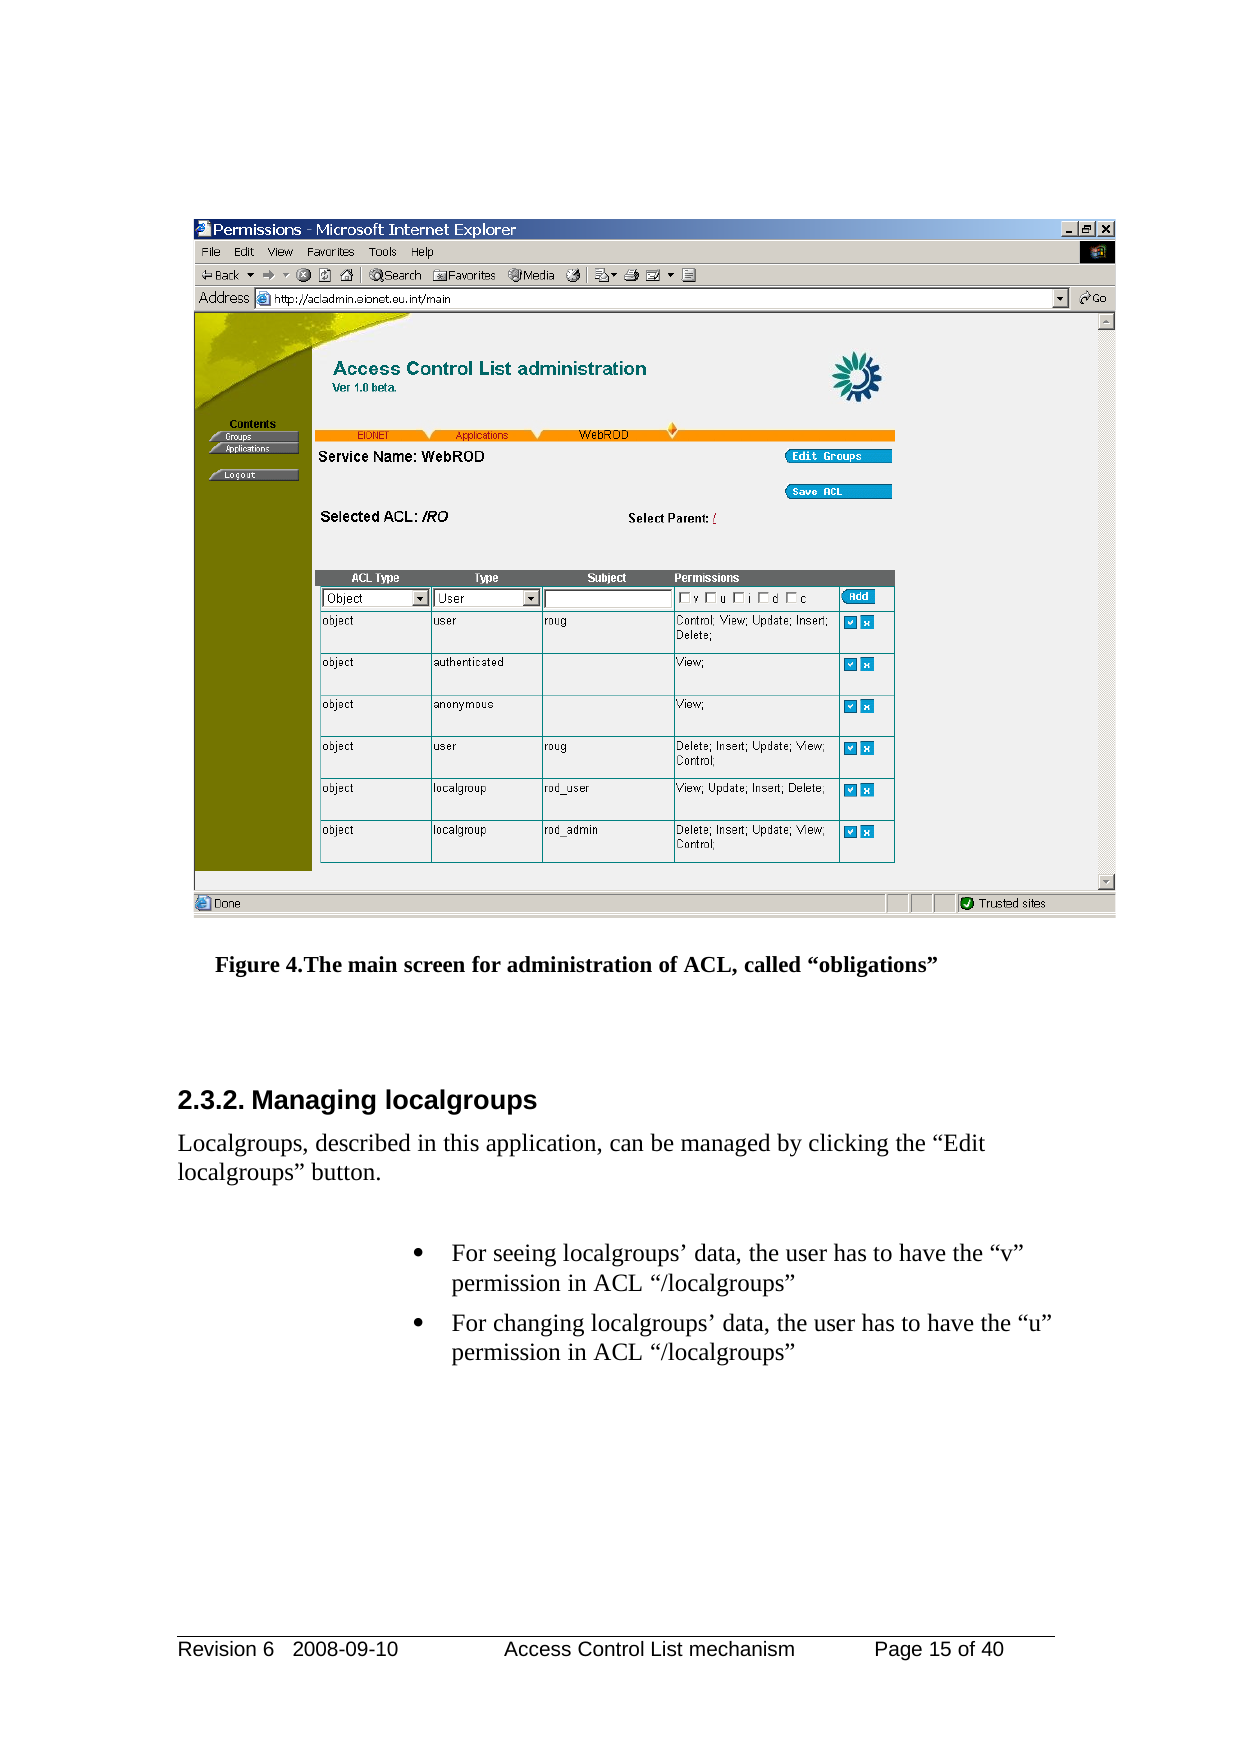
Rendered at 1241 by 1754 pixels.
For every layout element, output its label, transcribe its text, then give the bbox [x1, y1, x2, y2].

list For seeing localgroups’ data, the user has to have the “v” permission in ACL “/localgroups” [414, 1238, 1092, 1296]
picture [193, 219, 1116, 918]
list The main screen for administration of ACL, called “obligations” [215, 951, 1092, 977]
text Localgroups, described in this application, can be managed by clicking the “Edit localgroups” button. [177, 1128, 1092, 1186]
subtitle Managing localgroups [177, 1084, 1092, 1115]
list For changing localgroups’ data, the user has to have the “u” permission in ACL “/localgroups” [414, 1308, 1092, 1366]
